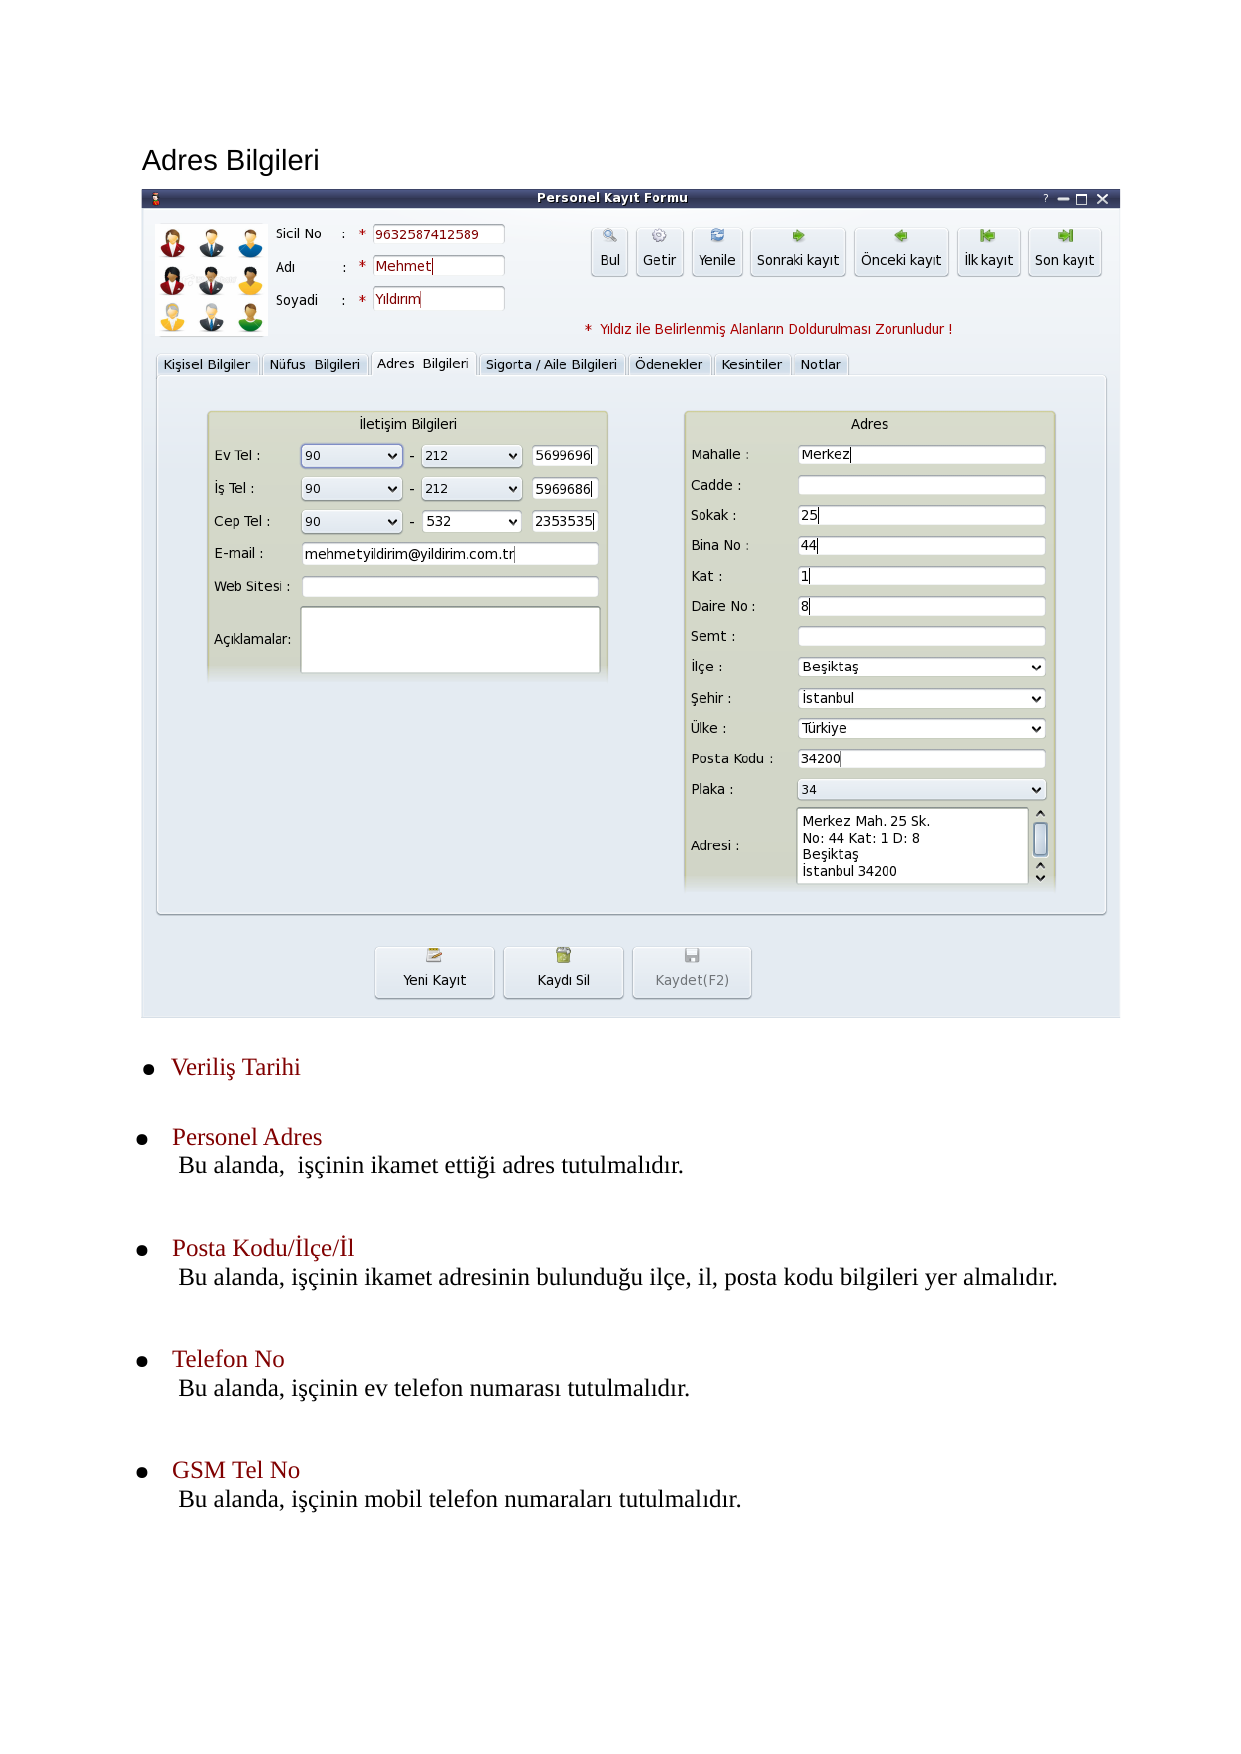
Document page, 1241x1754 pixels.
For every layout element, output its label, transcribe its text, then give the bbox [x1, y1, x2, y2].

list Personel Adres Bu alanda, işçinin ikamet ettiği adres tutulmalıdır. [134, 1122, 1165, 1179]
list Adres Bilgileri [142, 143, 1120, 177]
list Veriliş Tarihi [141, 118, 1165, 1080]
list GSM Tel No Bu alanda, işçinin mobil telefon numaraları tutulmalıdır. [134, 1455, 1165, 1513]
picture [141, 189, 1121, 1018]
list Posta Kodu/İlçe/İl Bu alanda, işçinin ikamet adresinin bulunduğu ilçe, il, posta kodu bilgileri yer almalıdır. [134, 1233, 1165, 1290]
list Telefon No Bu alanda, işçinin ev telefon numarası tutulmalıdır. [134, 1344, 1165, 1402]
